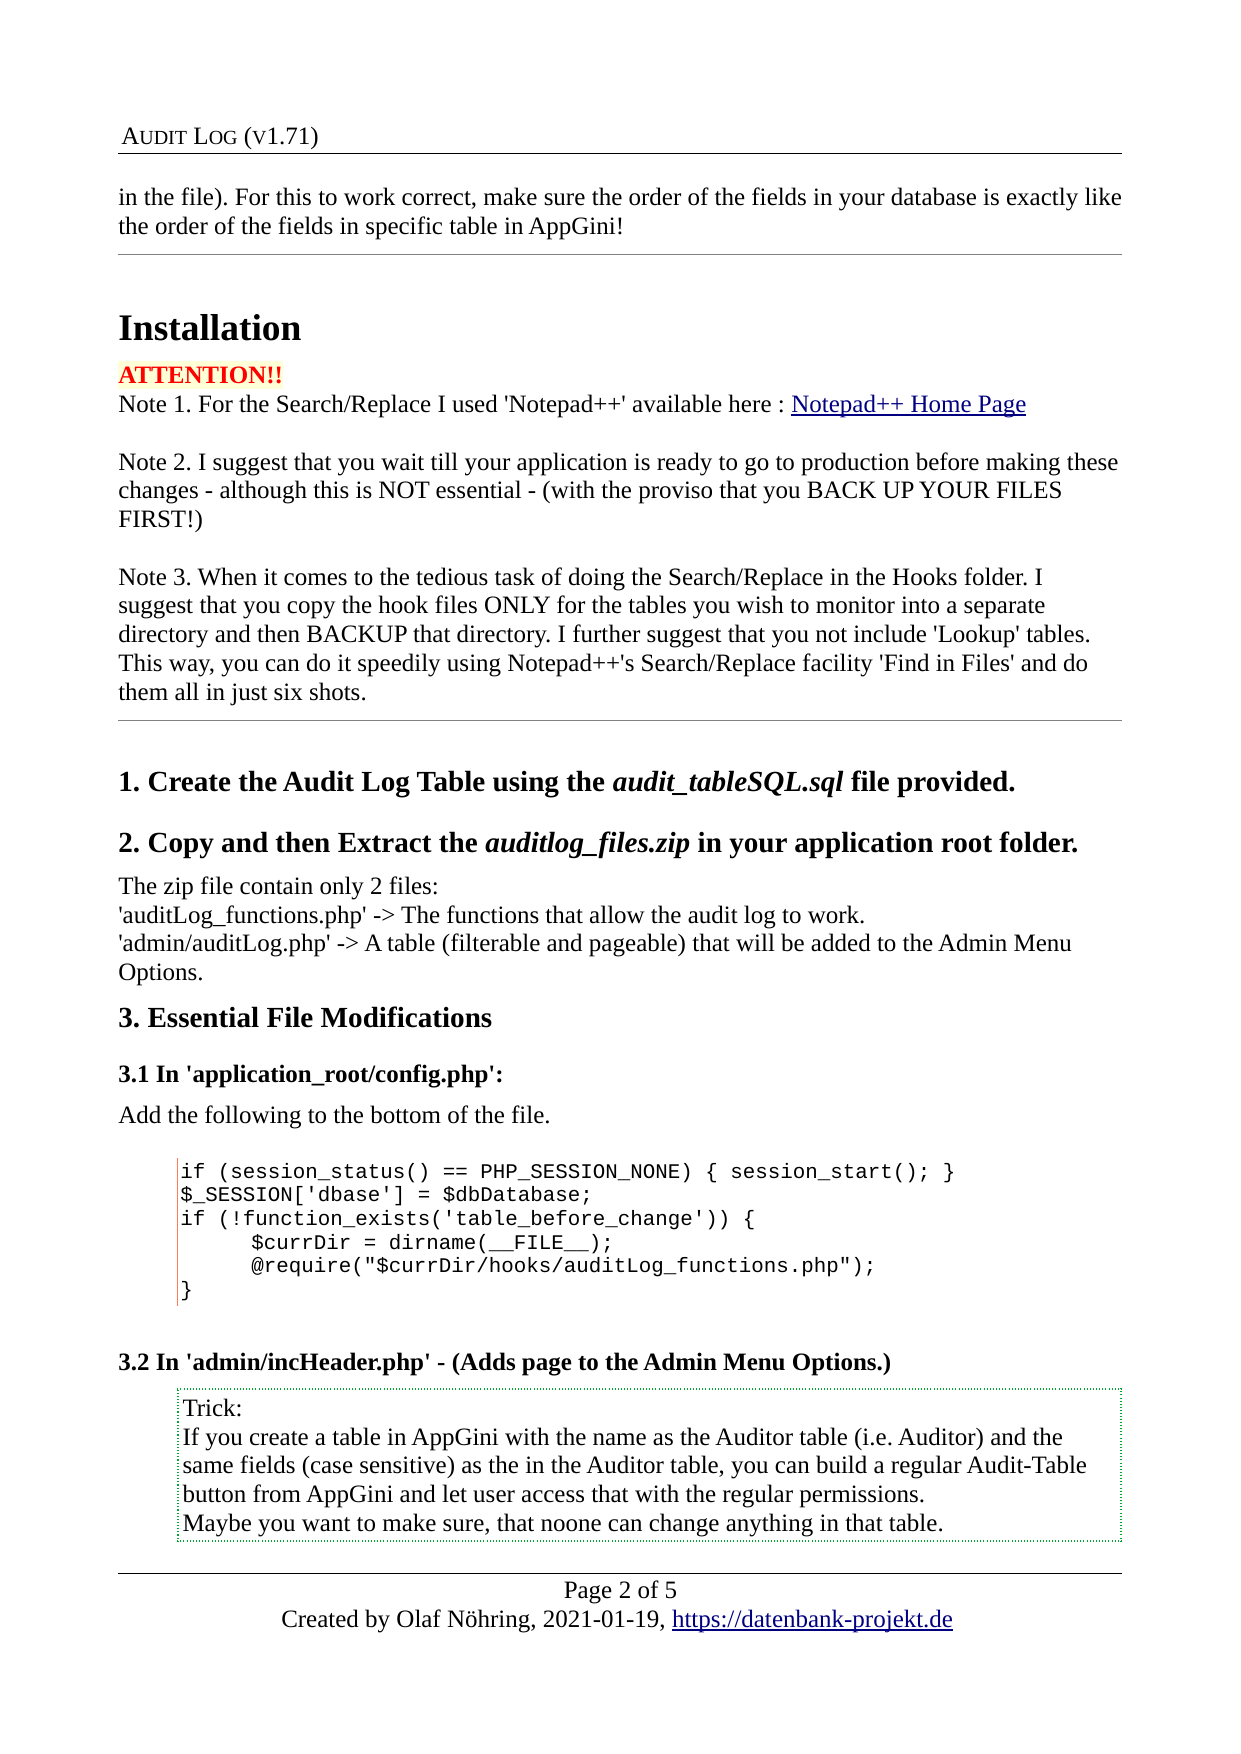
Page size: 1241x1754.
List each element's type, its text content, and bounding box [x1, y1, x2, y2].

subtitle 3.2 In 'admin/incHeader.php' - (Adds page to the Admin Menu Options.) [118, 1347, 1122, 1376]
text if (!function_exists('table_before_change')) { [178, 1208, 1063, 1232]
text ATTENTION!! [283, 361, 1122, 389]
text Note 1. For the Search/Replace I used 'Notepad++' available here : Notepad++ Home Page Note 2. I suggest that you wait till your application is ready to go to production before making these changes - although this is NOT essential - (with the proviso that you BACK UP YOUR FILES FIRST!) Note 3. When it comes to the tedious task of doing the Search/Replace in the Hooks folder. I suggest that you copy the hook files ONLY for the tables you wish to monitor into a separate directory and then BACKUP that directory. I further suggest that you not include 'Lookup' tables. This way, you can do it speedily using Notepad++'s Search/Replace facility 'Find in Files' and do them all in just six shots. [118, 389, 1122, 706]
text Add the following to the bottom of the file. [118, 1100, 1122, 1129]
text in the file). For this to work correct, make sure the order of the fields in your database is exactly like the order of the fields in specific table in AppGini! [118, 182, 1122, 240]
text @require("$currDir/hooks/auditLog_functions.php"); [178, 1255, 1063, 1279]
subtitle 3.1 In 'application_root/config.php': [118, 1059, 1122, 1088]
subtitle 3. Essential File Modifications [118, 1001, 1122, 1034]
subtitle Installation [118, 305, 1122, 348]
text Trick: [177, 1388, 1122, 1417]
subtitle 1. Create the Audit Log Table using the audit_tableSQL.sql file provided. [118, 764, 1122, 798]
text } [178, 1279, 1063, 1306]
text $_SESSION['dbase'] = $dbDatabase; [178, 1184, 1063, 1208]
text The zip file contain only 2 files: 'auditLog_functions.php' -> The functions that allow the audit log to work. 'admin/auditLog.php' -> A table (filterable and pageable) that will be added to the Admin Menu Options. [118, 871, 1122, 986]
text $currDir = dirname(__FILE__); [178, 1232, 1063, 1255]
text if (session_status() == PHP_SESSION_NONE) { session_start(); } [178, 1158, 1063, 1184]
text If you create a table in AppGini with the name as the Auditor table (i.e. Auditor) and the same fields (case sensitive) as the in the Auditor table, you can build a regular Audit-Table button from AppGini and let user access that with the regular permissions. Maybe you want to make sure, that noone can change anything in that table. [177, 1417, 1122, 1542]
subtitle 2. Copy and then Extract the auditlog_files.zip in your application root folder. [118, 825, 1122, 858]
